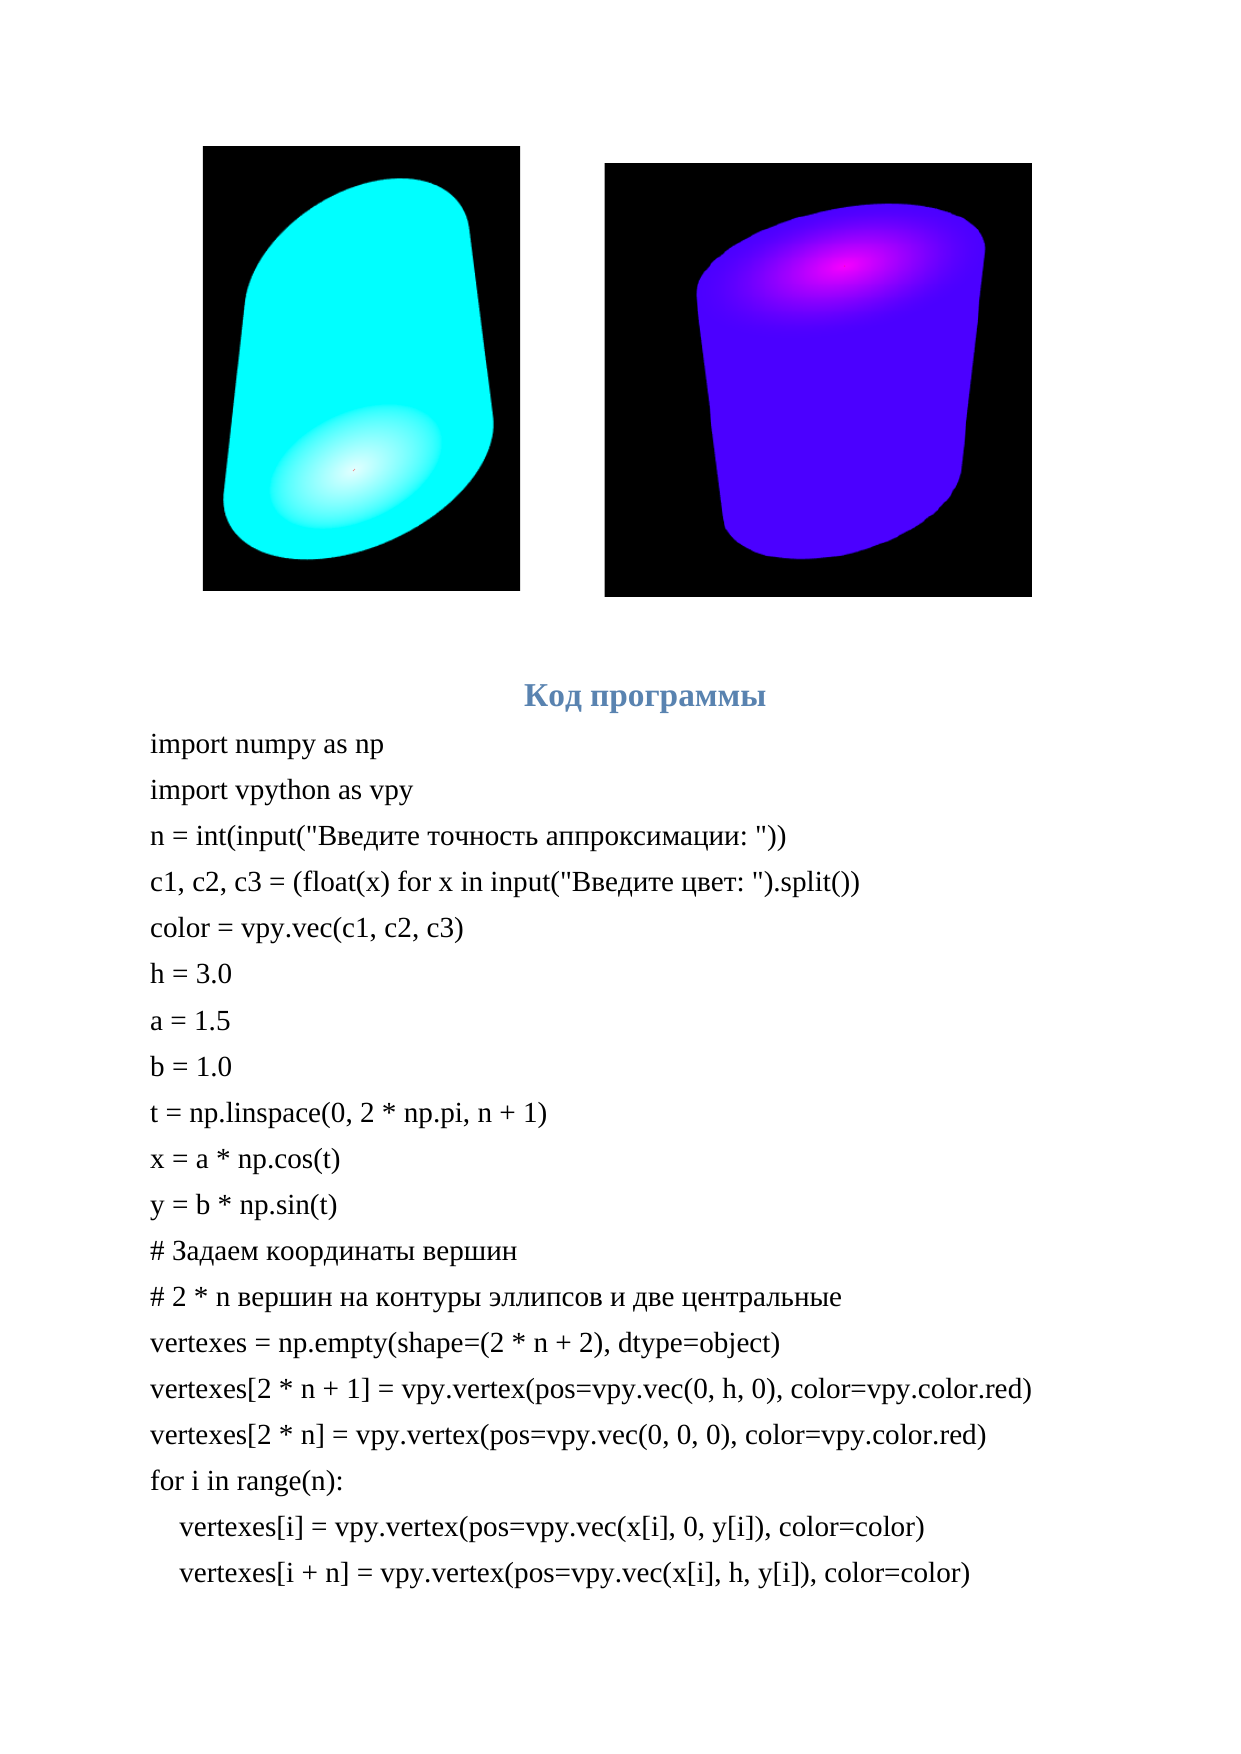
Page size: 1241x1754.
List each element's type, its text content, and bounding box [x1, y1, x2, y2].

text y = b * np.sin(t) [150, 1187, 1090, 1220]
text vertexes = np.empty(shape=(2 * n + 2), dtype=object) [150, 1325, 1090, 1358]
text t = np.linspace(0, 2 * np.pi, n + 1) [150, 1095, 1090, 1128]
text color = vpy.vec(c1, c2, c3) [150, 911, 1090, 944]
picture [202, 146, 521, 591]
text n = int(input("Введите точность аппроксимации: ")) [150, 818, 1090, 852]
text Код программы [150, 676, 1090, 714]
text vertexes[i + n] = vpy.vertex(pos=vpy.vec(x[i], h, y[i]), color=color) [150, 1555, 1090, 1589]
text import vpython as vpy [150, 772, 1090, 806]
text vertexes[2 * n] = vpy.vertex(pos=vpy.vec(0, 0, 0), color=vpy.color.red) [150, 1417, 1090, 1451]
text vertexes[2 * n + 1] = vpy.vertex(pos=vpy.vec(0, h, 0), color=vpy.color.red) [150, 1371, 1090, 1404]
text c1, c2, c3 = (float(x) for x in input("Введите цвет: ").split()) [150, 864, 1090, 898]
text h = 3.0 [150, 957, 1090, 990]
text a = 1.5 [150, 1003, 1090, 1036]
text b = 1.0 [150, 1049, 1090, 1082]
text # Задаем координаты вершин [150, 1233, 1090, 1266]
text vertexes[i] = vpy.vertex(pos=vpy.vec(x[i], 0, y[i]), color=color) [150, 1509, 1090, 1543]
text for i in range(n): [150, 1463, 1090, 1497]
text x = a * np.cos(t) [150, 1141, 1090, 1174]
text # 2 * n вершин на контуры эллипсов и две центральные [150, 1279, 1090, 1312]
text import numpy as np [150, 726, 1090, 760]
picture [604, 163, 1032, 597]
